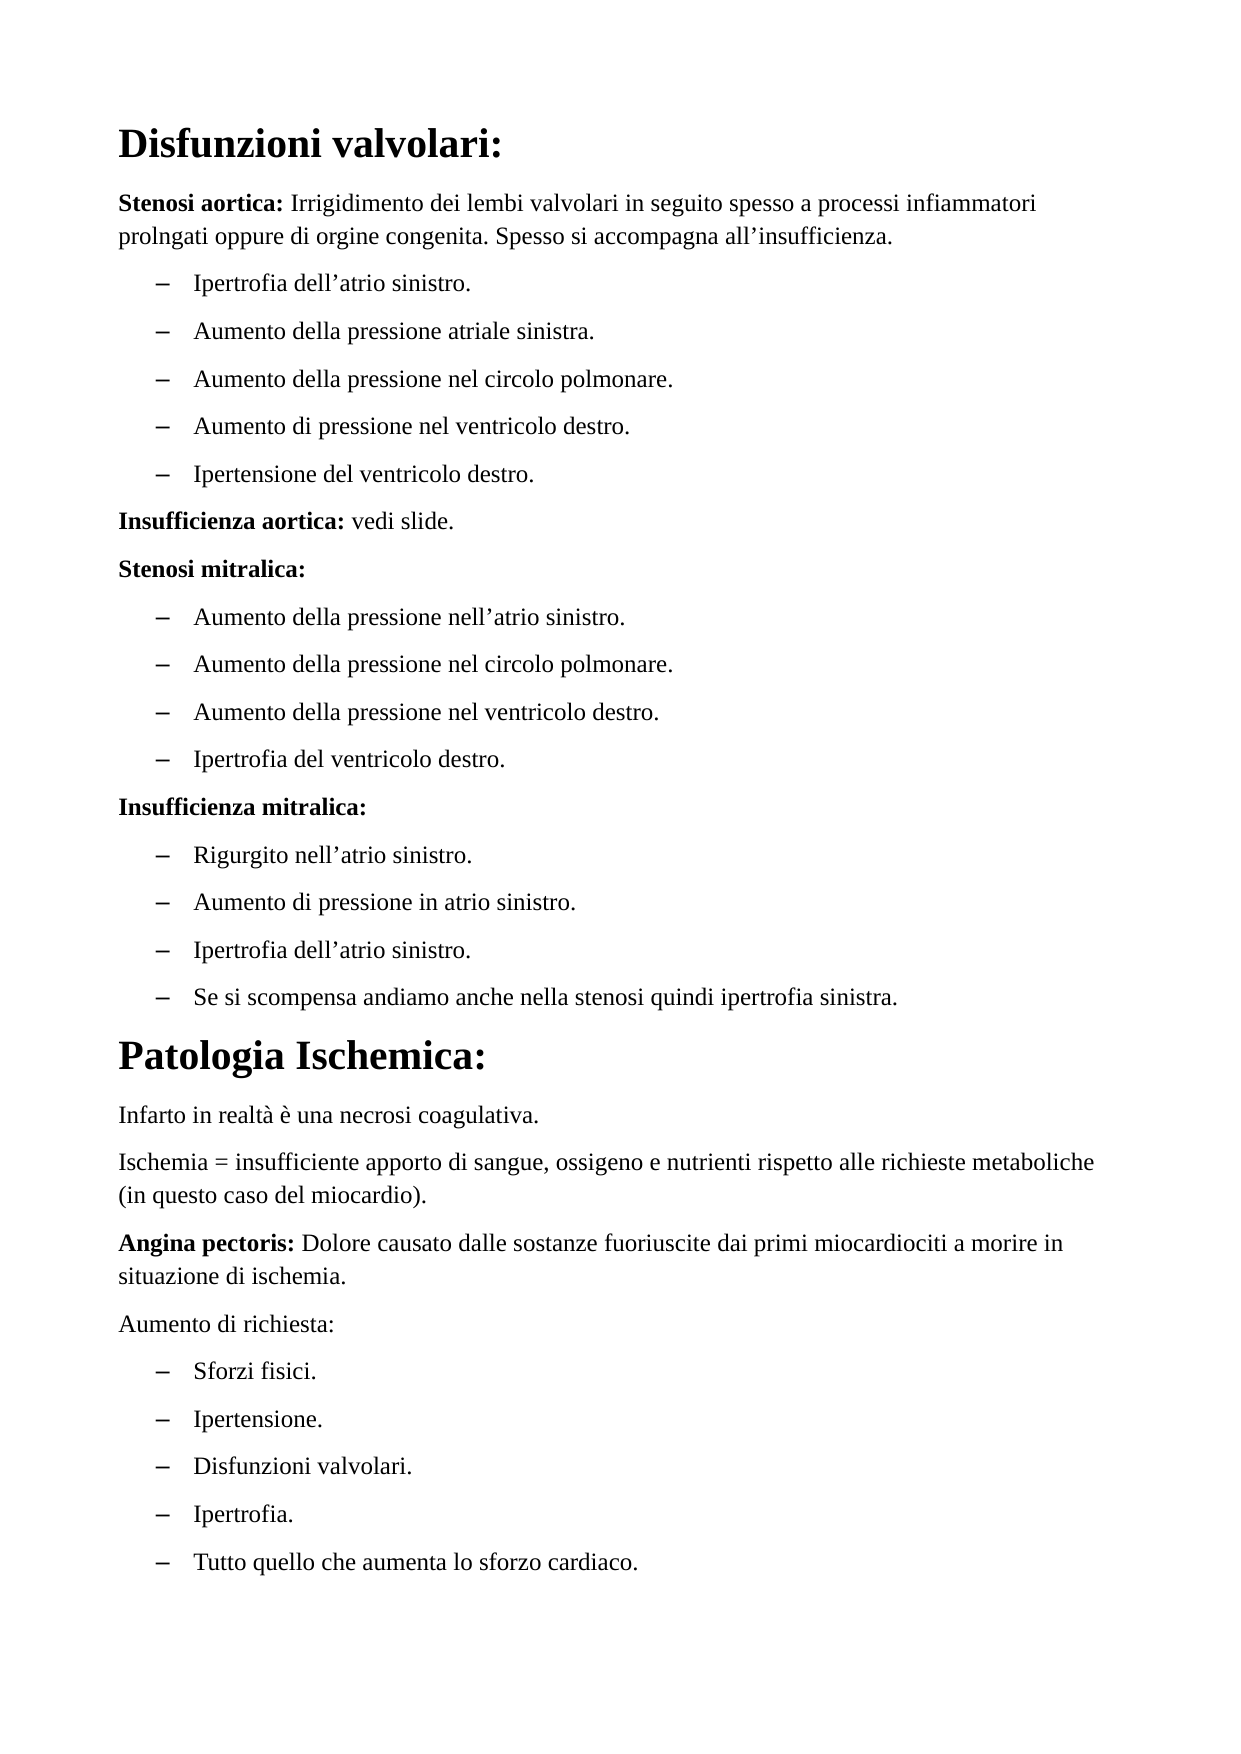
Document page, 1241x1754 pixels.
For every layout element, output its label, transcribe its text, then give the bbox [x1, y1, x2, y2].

list Rigurgito nell’atrio sinistro. [156, 840, 1122, 868]
text Ischemia = insufficiente apporto di sangue, ossigeno e nutrienti rispetto alle richieste metaboliche (in questo caso del miocardio). [118, 1147, 1122, 1209]
text Patologia Ischemica: [118, 1030, 1122, 1078]
list Aumento della pressione atriale sinistra. [156, 316, 1122, 345]
list Aumento della pressione nel circolo polmonare. [156, 649, 1122, 678]
text Aumento di richiesta: [118, 1309, 1122, 1337]
list Aumento di pressione in atrio sinistro. [156, 887, 1122, 916]
list Disfunzioni valvolari. [156, 1451, 1122, 1480]
text Angina pectoris: Dolore causato dalle sostanze fuoriuscite dai primi miocardiociti a morire in situazione di ischemia. [118, 1228, 1122, 1290]
list Sforzi fisici. [156, 1356, 1122, 1385]
list Aumento della pressione nel circolo polmonare. [156, 364, 1122, 392]
list Ipertrofia del ventricolo destro. [156, 744, 1122, 773]
list Ipertensione del ventricolo destro. [156, 459, 1122, 488]
list Aumento della pressione nell’atrio sinistro. [156, 602, 1122, 630]
text Insufficienza aortica: vedi slide. [118, 506, 1122, 535]
list Ipertrofia dell’atrio sinistro. [156, 268, 1122, 297]
text Insufficienza mitralica: [118, 792, 1122, 821]
list Ipertrofia. [156, 1499, 1122, 1528]
text Stenosi aortica: Irrigidimento dei lembi valvolari in seguito spesso a processi infiammatori prolngati oppure di orgine congenita. Spesso si accompagna all’insufficienza. [118, 188, 1122, 249]
list Aumento della pressione nel ventricolo destro. [156, 697, 1122, 726]
text Infarto in realtà è una necrosi coagulativa. [118, 1100, 1122, 1128]
list Tutto quello che aumenta lo sforzo cardiaco. [156, 1547, 1122, 1575]
list Ipertensione. [156, 1404, 1122, 1433]
list Se si scompensa andiamo anche nella stenosi quindi ipertrofia sinistra. [156, 982, 1122, 1011]
list Ipertrofia dell’atrio sinistro. [156, 935, 1122, 964]
text Stenosi mitralica: [118, 554, 1122, 583]
text Disfunzioni valvolari: [118, 118, 1122, 166]
list Aumento di pressione nel ventricolo destro. [156, 411, 1122, 440]
